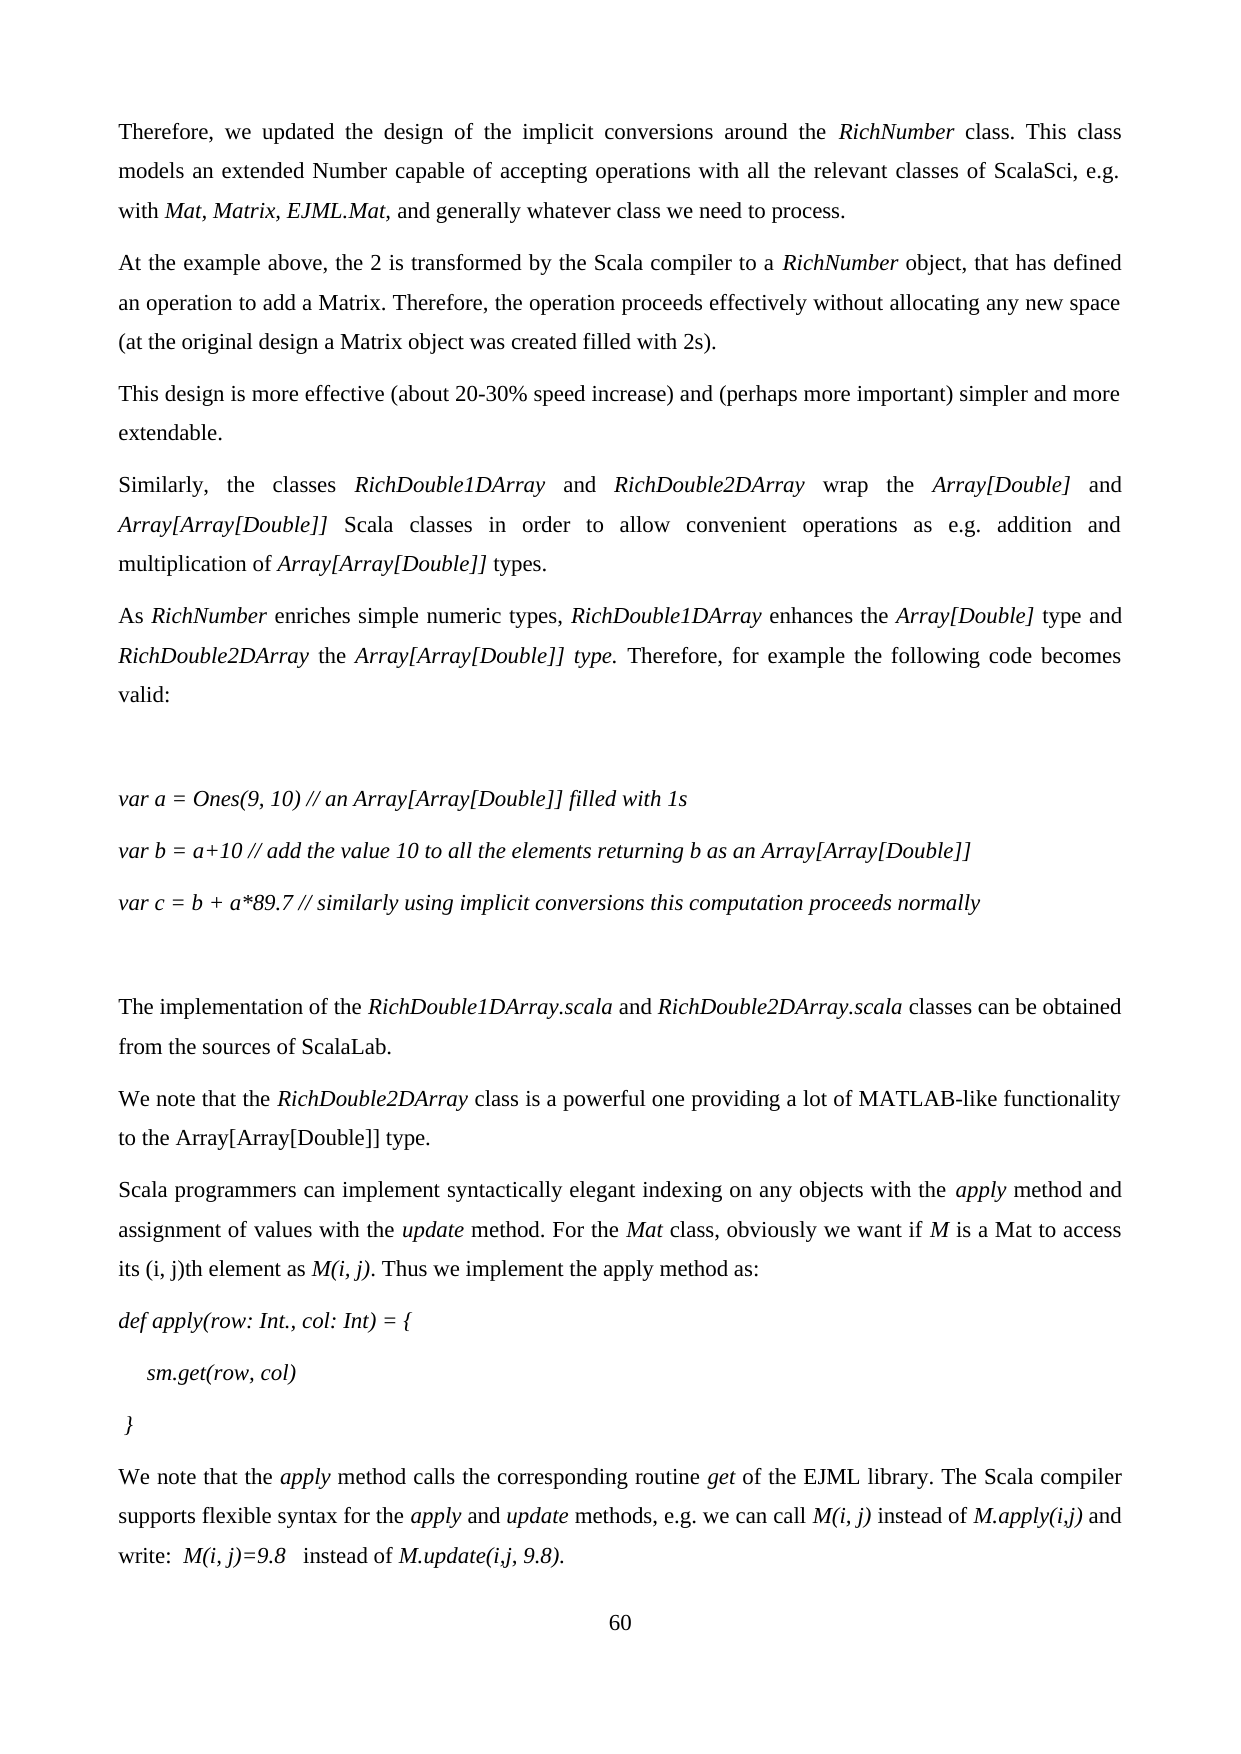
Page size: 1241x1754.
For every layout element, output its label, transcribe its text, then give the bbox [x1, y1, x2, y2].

text Therefore, we updated the design of the implicit conversions around the RichNumber class. This class models an extended Number capable of accepting operations with all the relevant classes of ScalaSci, e.g. with Mat, Matrix, EJML.Mat, and generally whatever class we need to process. [118, 118, 1122, 223]
text This design is more effective (about 20-30% speed increase) and (perhaps more important) simpler and more extendable. [118, 380, 1122, 446]
text var a = Ones(9, 10) // an Array[Array[Double]] filled with 1s [118, 785, 1122, 812]
text var b = a+10 // add the value 10 to all the elements returning b as an Array[Array[Double]] [118, 837, 1122, 864]
text We note that the apply method calls the corresponding routine get of the EJML library. The Scala compiler supports flexible syntax for the apply and update methods, e.g. we can call M(i, j) instead of M.apply(i,j) and write: M(i, j)=9.8 instead of M.update(i,j, 9.8). [118, 1463, 1122, 1568]
text def apply(row: Int., col: Int) = { [118, 1307, 1122, 1333]
text Similarly, the classes RichDouble1DArray and RichDouble2DArray wrap the Array[Double] and Array[Array[Double]] Scala classes in order to allow convenient operations as e.g. addition and multiplication of Array[Array[Double]] types. [118, 471, 1122, 577]
text sm.get(row, col) [118, 1359, 1122, 1385]
text Scala programmers can implement syntactically elegant indexing on any objects with the apply method and assignment of values with the update method. For the Mat class, obviously we want if M is a Mat to access its (i, j)th element as M(i, j). Thus we implement the apply method as: [118, 1176, 1122, 1281]
text At the example above, the 2 is transformed by the Scala compiler to a RichNumber object, that has defined an operation to add a Matrix. Therefore, the operation proceeds effectively without allocating any new space (at the original design a Matrix object was created filled with 2s). [118, 249, 1122, 354]
text var c = b + a*89.7 // similarly using implicit conversions this computation proceeds normally [118, 889, 1122, 916]
text The implementation of the RichDouble1DArray.scala and RichDouble2DArray.scala classes can be obtained from the sources of ScalaLab. [118, 993, 1122, 1059]
text We note that the RichDouble2DArray class is a powerful one providing a lot of MATLAB-like functionality to the Array[Array[Double]] type. [118, 1085, 1122, 1151]
text As RichNumber enriches simple numeric types, RichDouble1DArray enhances the Array[Double] type and RichDouble2DArray the Array[Array[Double]] type. Therefore, for example the following code becomes valid: [118, 602, 1122, 708]
text } [118, 1411, 1122, 1437]
